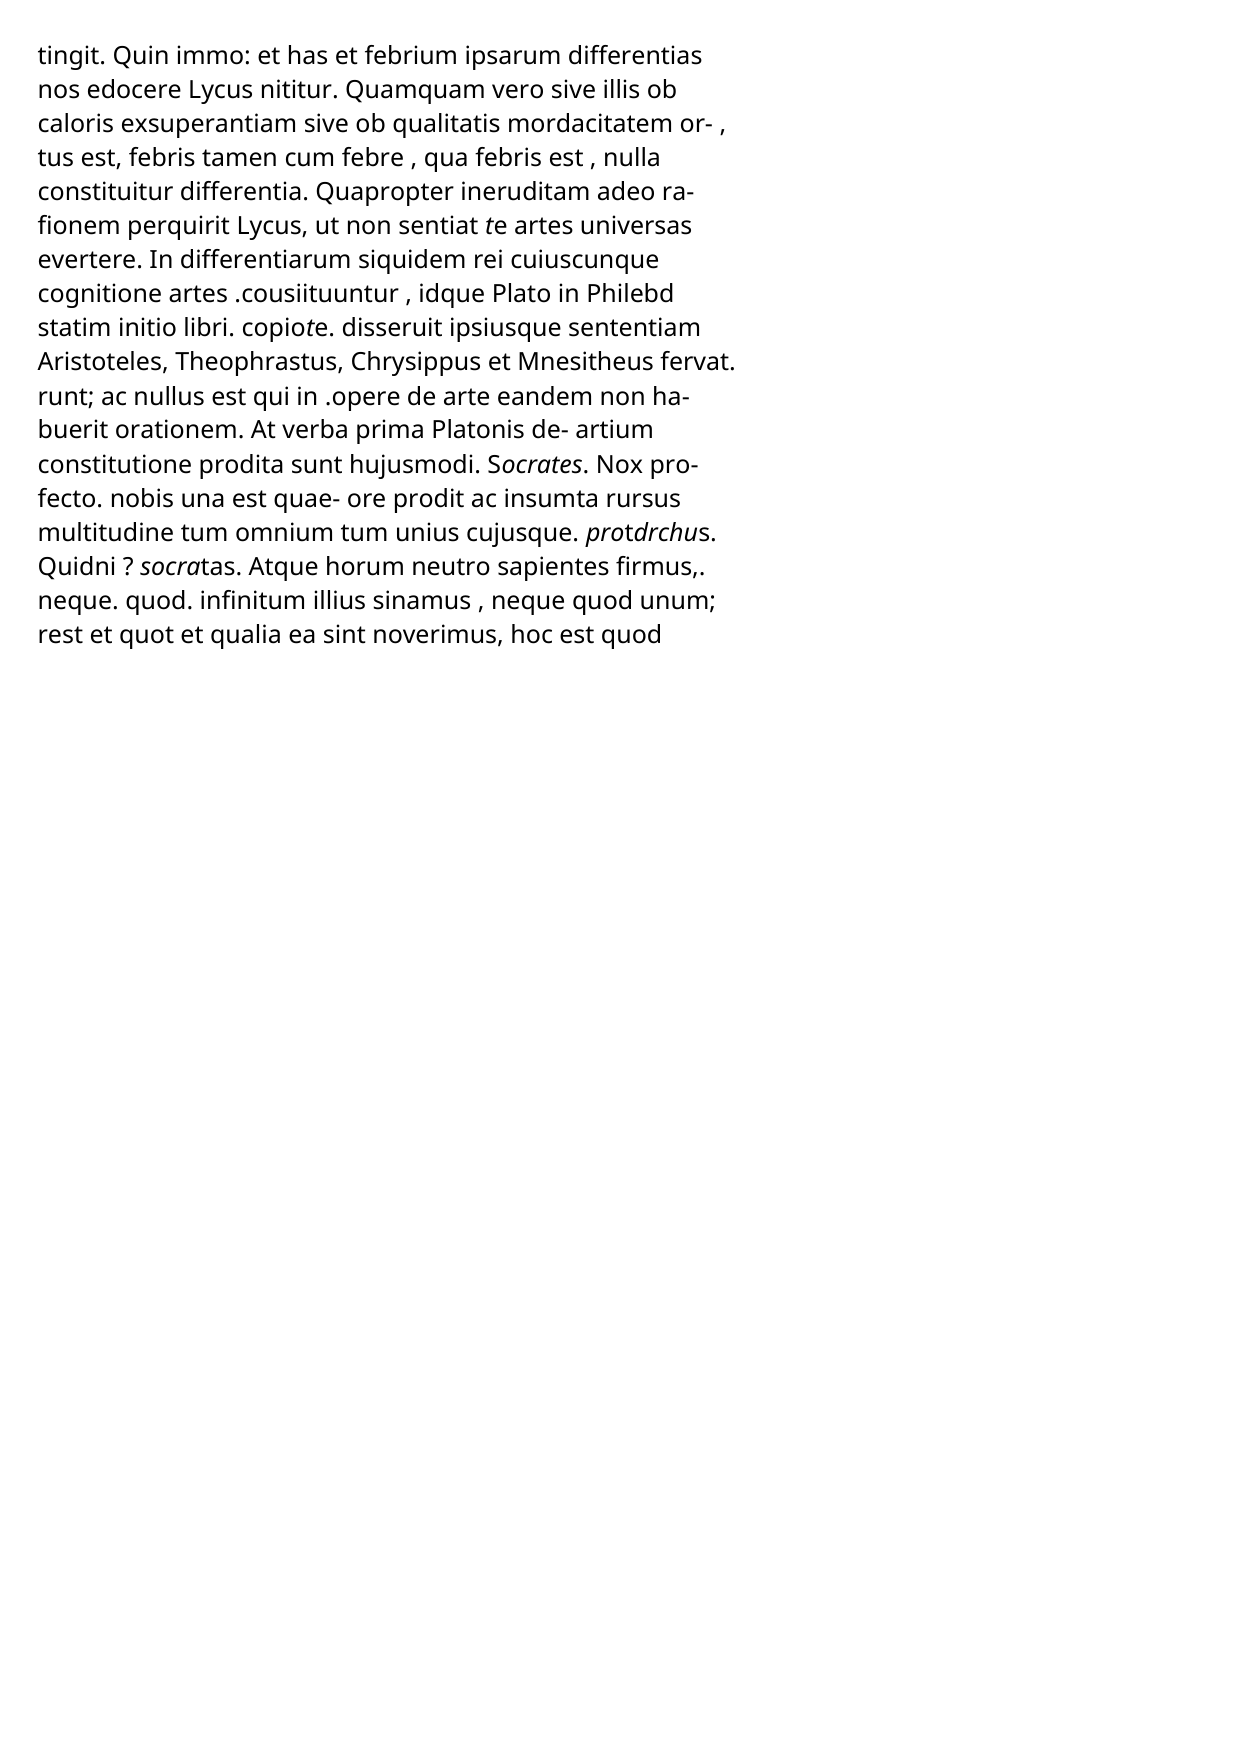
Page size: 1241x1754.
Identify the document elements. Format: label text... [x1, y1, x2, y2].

text tingit. Quin immo: et has et febrium ipsarum differentias nos edocere Lycus nititur. Quamquam vero sive illis ob caloris exsuperantiam sive ob qualitatis mordacitatem or- , tus est, febris tamen cum febre , qua febris est , nulla constituitur differentia. Quapropter ineruditam adeo ra- fionem perquirit Lycus, ut non sentiat te artes universas evertere. In differentiarum siquidem rei cuiuscunque cognitione artes .cousiituuntur , idque Plato in Philebd statim initio libri. copiote. disseruit ipsiusque sententiam Aristoteles, Theophrastus, Chrysippus et Mnesitheus fervat. runt; ac nullus est qui in .opere de arte eandem non ha- buerit orationem. At verba prima Platonis de- artium constitutione prodita sunt hujusmodi. Socrates. Nox pro- fecto. nobis una est quae- ore prodit ac insumta rursus multitudine tum omnium tum unius cujusque. protdrchus. Quidni ? socratas. Atque horum neutro sapientes firmus,. neque. quod. infinitum illius sinamus , neque quod unum; rest et quot et qualia ea sint noverimus, hoc est quod [37, 37, 1203, 651]
